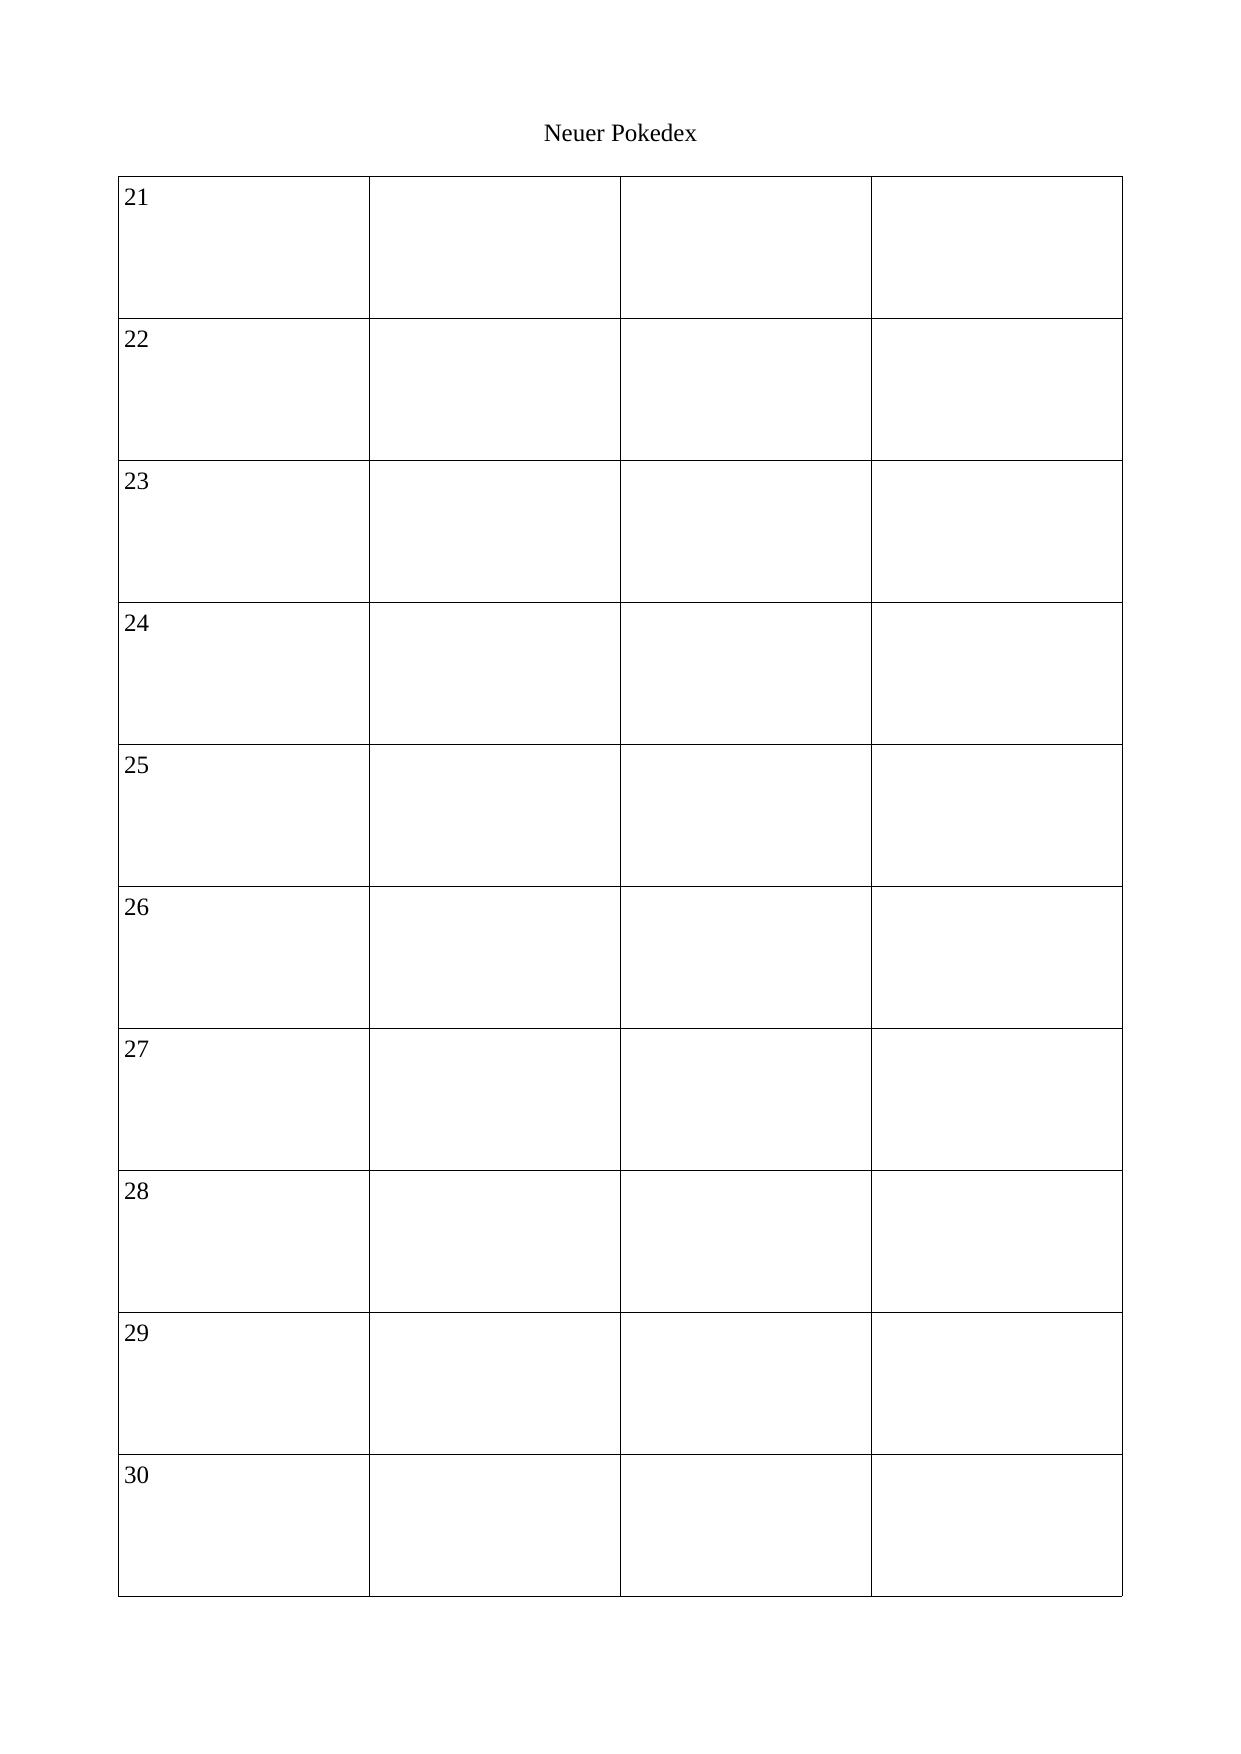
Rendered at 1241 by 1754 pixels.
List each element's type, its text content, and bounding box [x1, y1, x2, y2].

table_cell [621, 177, 871, 318]
table_cell [621, 1171, 871, 1312]
table_cell [621, 319, 871, 460]
table_cell [872, 1171, 1122, 1312]
table_cell [370, 1313, 620, 1454]
table_cell 25 [119, 745, 369, 886]
table_cell [621, 1029, 871, 1170]
table_cell [872, 603, 1122, 744]
table_cell [872, 177, 1122, 318]
table_cell [621, 1313, 871, 1454]
table_cell 29 [119, 1313, 369, 1454]
table_cell [872, 745, 1122, 886]
table_cell 28 [119, 1171, 369, 1312]
table_cell [872, 319, 1122, 460]
table_cell [872, 887, 1122, 1028]
table_cell [872, 1029, 1122, 1170]
table_cell [621, 461, 871, 602]
table_cell 26 [119, 887, 369, 1028]
table_cell [370, 319, 620, 460]
table_cell [370, 1455, 620, 1596]
table_cell 21 [119, 177, 369, 318]
table_cell 24 [119, 603, 369, 744]
table_cell 22 [119, 319, 369, 460]
table_cell [621, 1455, 871, 1596]
table_cell [370, 461, 620, 602]
table_cell 30 [119, 1455, 369, 1596]
table_cell [621, 745, 871, 886]
table_cell [370, 745, 620, 886]
table_cell [370, 887, 620, 1028]
table_cell 27 [119, 1029, 369, 1170]
table_cell [621, 603, 871, 744]
table_cell 23 [119, 461, 369, 602]
table_cell [370, 177, 620, 318]
table_cell [621, 887, 871, 1028]
table_cell [872, 461, 1122, 602]
table_cell [370, 1171, 620, 1312]
table_cell [872, 1313, 1122, 1454]
table_cell [872, 1455, 1122, 1596]
table_cell [370, 1029, 620, 1170]
table_cell [370, 603, 620, 744]
